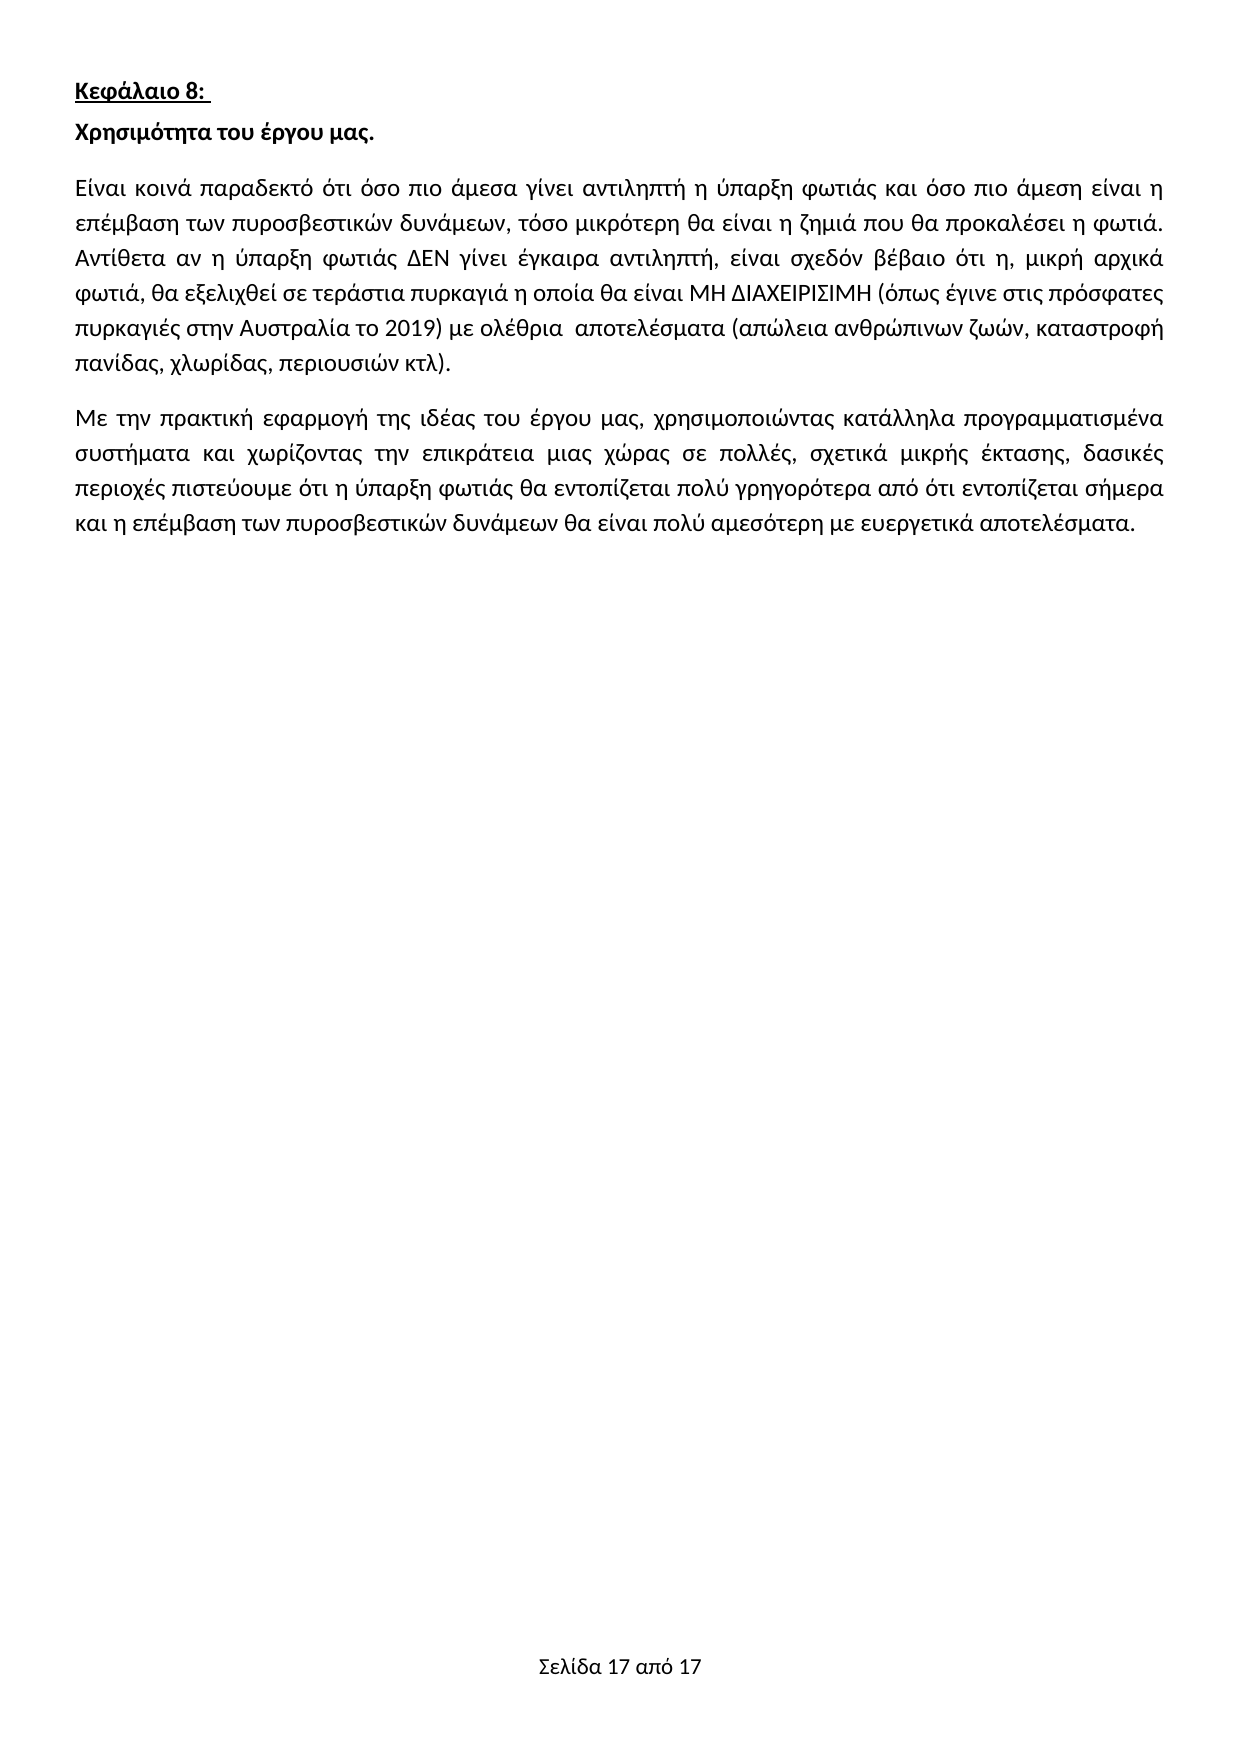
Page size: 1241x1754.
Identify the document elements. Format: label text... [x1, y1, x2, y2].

text Είναι κοινά παραδεκτό ότι όσο πιο άμεσα γίνει αντιληπτή η ύπαρξη φωτιάς και όσο πιο άμεση είναι η επέμβαση των πυροσβεστικών δυνάμεων, τόσο μικρότερη θα είναι η ζημιά που θα προκαλέσει η φωτιά. Αντίθετα αν η ύπαρξη φωτιάς ΔΕΝ γίνει έγκαιρα αντιληπτή, είναι σχεδόν βέβαιο ότι η, μικρή αρχικά φωτιά, θα εξελιχθεί σε τεράστια πυρκαγιά η οποία θα είναι ΜΗ ΔΙΑΧΕΙΡΙΣΙΜΗ (όπως έγινε στις πρόσφατες πυρκαγιές στην Αυστραλία το 2019) με ολέθρια αποτελέσματα (απώλεια ανθρώπινων ζωών, καταστροφή πανίδας, χλωρίδας, περιουσιών κτλ). [75, 172, 1165, 377]
text Κεφάλαιο 8: [75, 75, 1165, 106]
text Χρησιμότητα του έργου μας. [75, 116, 1165, 146]
text Με την πρακτική εφαρμογή της ιδέας του έργου μας, χρησιμοποιώντας κατάλληλα προγραμματισμένα συστήματα και χωρίζοντας την επικράτεια μιας χώρας σε πολλές, σχετικά μικρής έκτασης, δασικές περιοχές πιστεύουμε ότι η ύπαρξη φωτιάς θα εντοπίζεται πολύ γρηγορότερα από ότι εντοπίζεται σήμερα και η επέμβαση των πυροσβεστικών δυνάμεων θα είναι πολύ αμεσότερη με ευεργετικά αποτελέσματα. [75, 403, 1165, 538]
